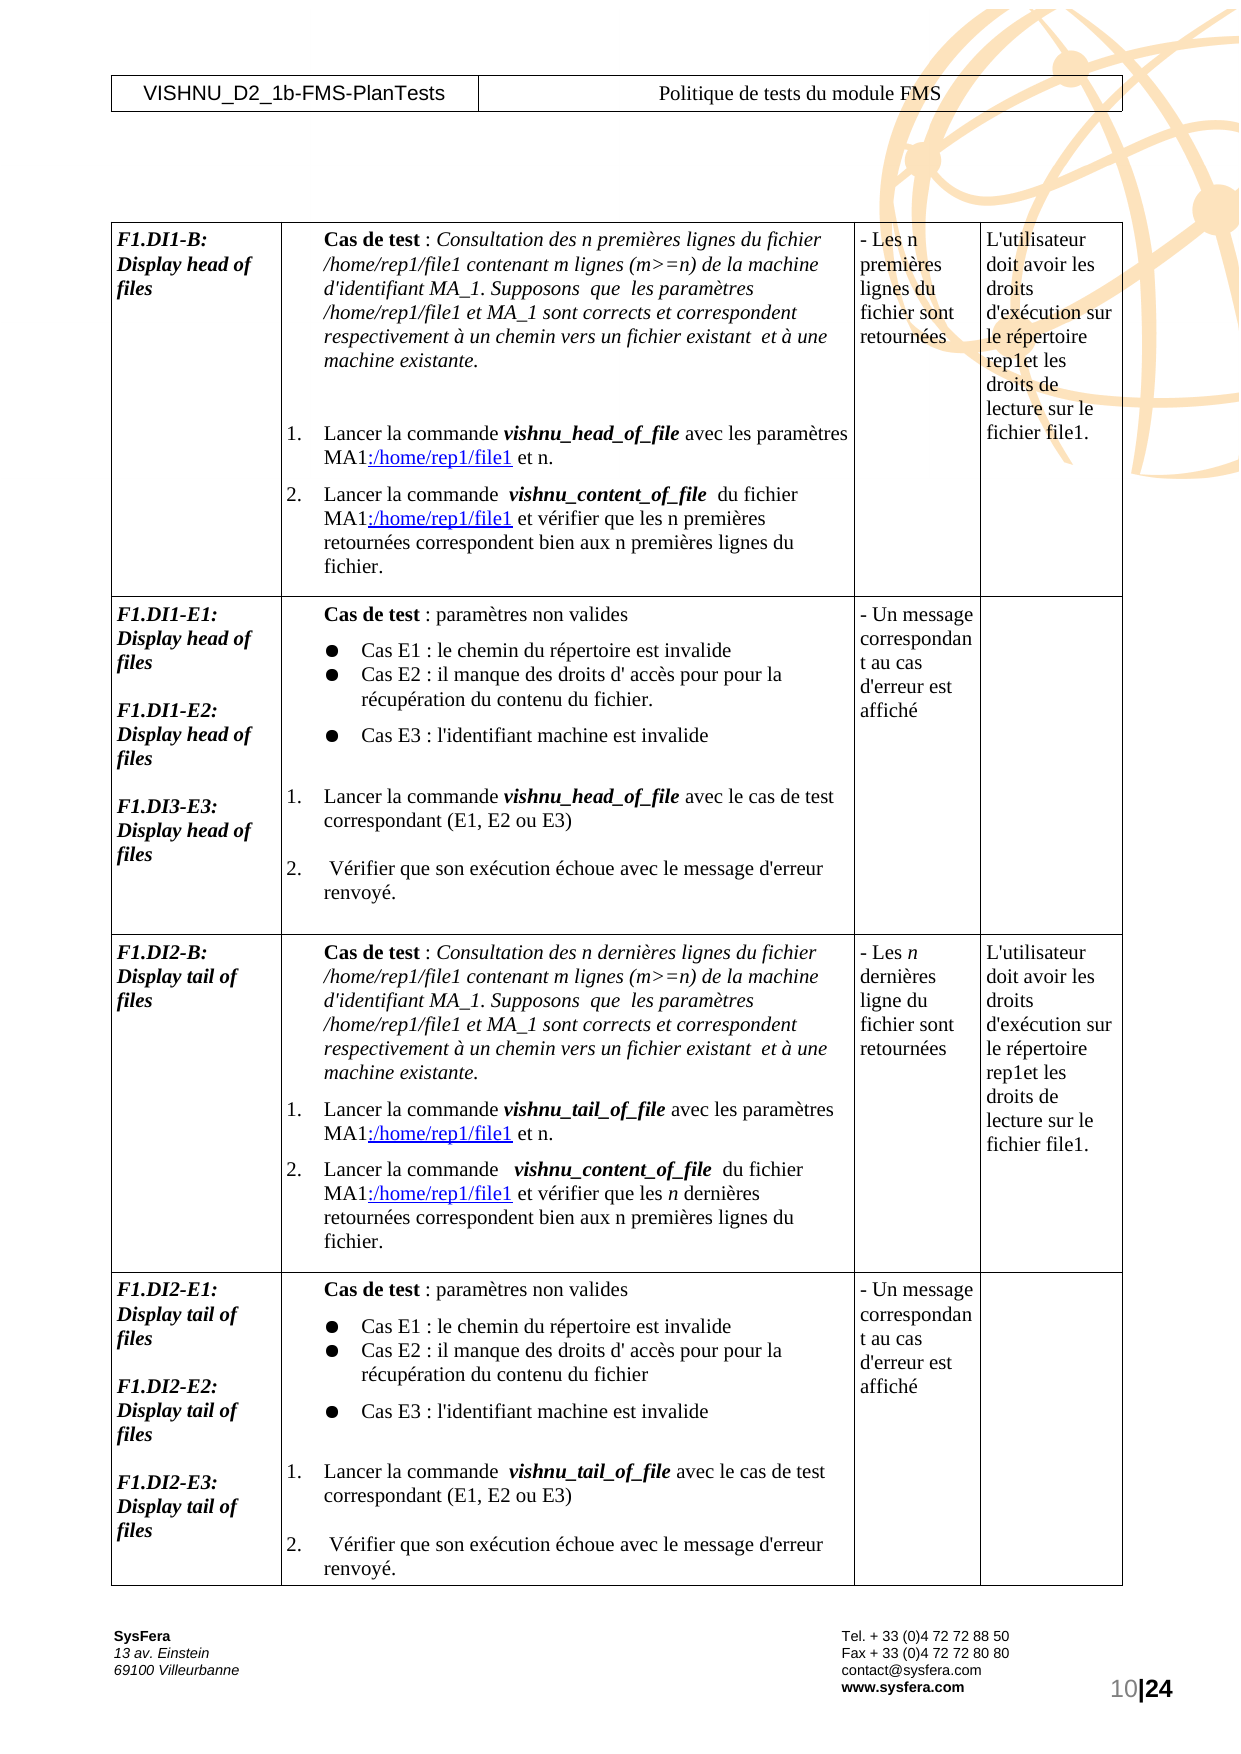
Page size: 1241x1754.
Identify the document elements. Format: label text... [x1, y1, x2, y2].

table_cell Cas de test : paramètres non valides Cas E1 : le chemin du répertoire est invalide Cas E2 : il manque des droits d' accès pour pour la récupération du contenu du fichier. Cas E3 : l'identifiant machine est invalide Lancer la commande vishnu_head_of_file avec le cas de test correspondant (E1, E2 ou E3) Vérifier que son exécution échoue avec le message d'erreur renvoyé. [282, 597, 854, 934]
table_cell - Les n dernières ligne du fichier sont retournées [855, 935, 980, 1272]
table_cell F1.DI1-E1: Display head of files F1.DI1-E2: Display head of files F1.DI3-E3: Display head of files [112, 597, 281, 934]
table_cell - Un message correspondant au cas d'erreur est affiché [855, 1273, 980, 1585]
table_cell - Les n premières lignes du fichier sont retournées [855, 481, 980, 596]
picture [981, 223, 1122, 479]
table_cell Cas de test : Consultation des n premières lignes du fichier /home/rep1/file1 contenant m lignes (m>=n) de la machine d'identifiant MA_1. Supposons que les paramètres /home/rep1/file1 et MA_1 sont corrects et correspondent respectivement à un chemin vers un fichier existant et à une machine existante. Lancer la commande vishnu_head_of_file avec les paramètres MA1:/home/rep1/file1 et n. Lancer la commande vishnu_content_of_file du fichier MA1:/home/rep1/file1 et vérifier que les n premières retournées correspondent bien aux n premières lignes du fichier. [282, 481, 854, 596]
table_cell [981, 1273, 1122, 1585]
picture [1, 9, 1239, 479]
table_cell - Un message correspondant au cas d'erreur est affiché [855, 597, 980, 934]
table_cell L'utilisateur doit avoir les droits d'exécution sur le répertoire rep1et les droits de lecture sur le fichier file1. [981, 935, 1122, 1272]
table_cell F1.DI2-E1: Display tail of files F1.DI2-E2: Display tail of files F1.DI2-E3: Display tail of files [112, 1273, 281, 1585]
picture [112, 223, 281, 479]
table_cell Cas de test : Consultation des n dernières lignes du fichier /home/rep1/file1 contenant m lignes (m>=n) de la machine d'identifiant MA_1. Supposons que les paramètres /home/rep1/file1 et MA_1 sont corrects et correspondent respectivement à un chemin vers un fichier existant et à une machine existante. Lancer la commande vishnu_tail_of_file avec les paramètres MA1:/home/rep1/file1 et n. Lancer la commande vishnu_content_of_file du fichier MA1:/home/rep1/file1 et vérifier que les n dernières retournées correspondent bien aux n premières lignes du fichier. [282, 935, 854, 1272]
table_cell F1.DI2-B: Display tail of files [112, 935, 281, 1272]
table_cell L'utilisateur doit avoir les droits d'exécution sur le répertoire rep1et les droits de lecture sur le fichier file1. [981, 481, 1122, 596]
picture [282, 223, 854, 479]
picture [855, 223, 980, 479]
table_cell F1.DI1-B: Display head of files [112, 481, 281, 596]
table_cell Cas de test : paramètres non valides Cas E1 : le chemin du répertoire est invalide Cas E2 : il manque des droits d' accès pour pour la récupération du contenu du fichier Cas E3 : l'identifiant machine est invalide Lancer la commande vishnu_tail_of_file avec le cas de test correspondant (E1, E2 ou E3) Vérifier que son exécution échoue avec le message d'erreur renvoyé. [282, 1273, 854, 1585]
table_cell [981, 597, 1122, 934]
